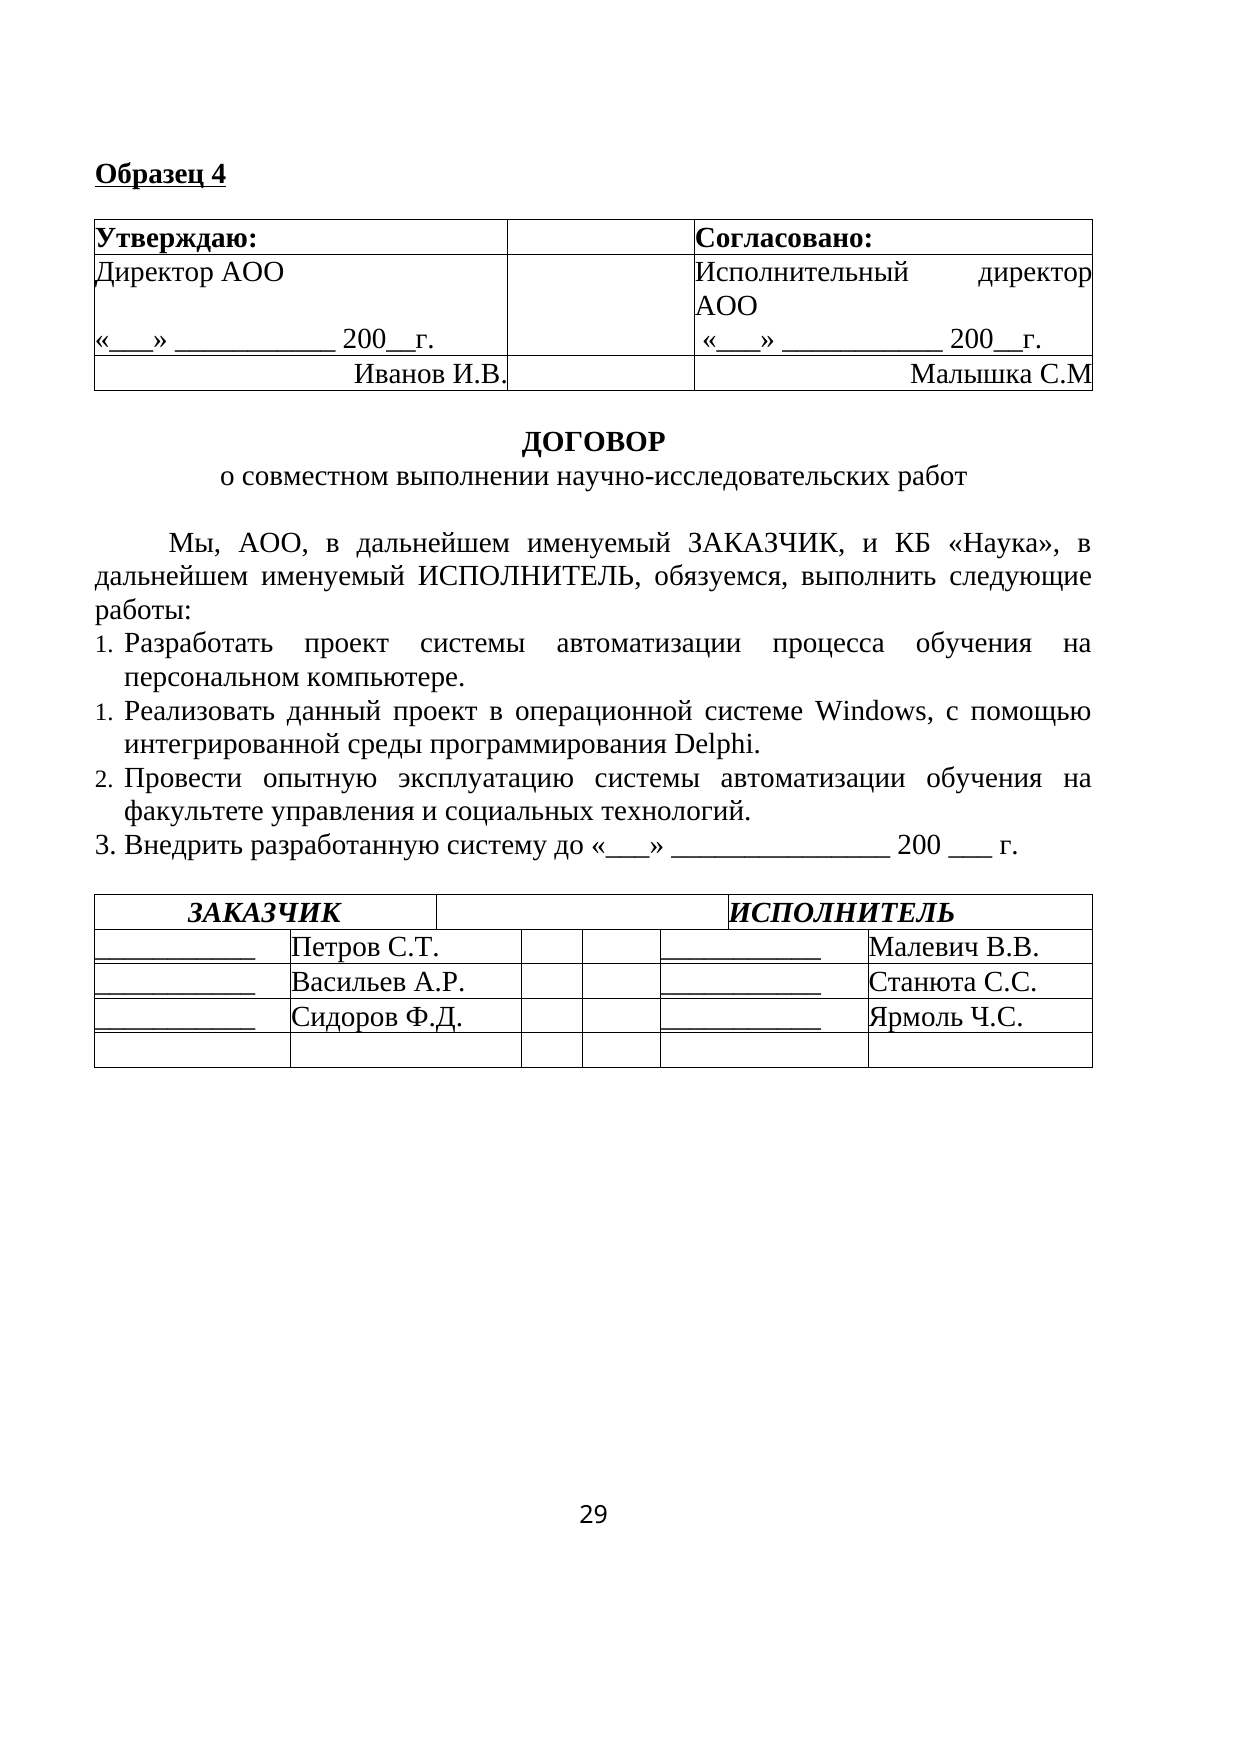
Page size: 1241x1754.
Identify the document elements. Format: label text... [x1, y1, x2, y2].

text о совместном выполнении научно-исследовательских работ [94, 458, 1092, 491]
table_cell [583, 1033, 660, 1067]
table_cell Васильев А.Р. [291, 964, 521, 998]
table_cell [583, 964, 660, 998]
table_cell Малевич В.В. [869, 930, 1092, 963]
table_cell [661, 1033, 868, 1067]
text Мы, АОО, в дальнейшем именуемый ЗАКАЗЧИК, и КБ «Наука», в дальнейшем именуемый ИСПОЛНИТЕЛЬ, обязуемся, выполнить следующие работы: [94, 525, 1092, 626]
table_cell ___________ [661, 999, 868, 1032]
table_header Согласовано: [695, 220, 1092, 253]
table_cell Иванов И.В. [95, 356, 507, 390]
table_header [508, 220, 694, 253]
table_cell ___________ [95, 964, 290, 998]
table_cell Малышка С.М [695, 356, 1092, 390]
table_cell [508, 356, 694, 390]
table_cell Сидоров Ф.Д. [291, 999, 521, 1032]
table_header [437, 895, 728, 928]
table_cell [583, 930, 660, 963]
table_cell Станюта С.С. [869, 964, 1092, 998]
table_cell Директор АОО «___» ___________ 200__г. [95, 255, 507, 355]
list Провести опытную эксплуатацию системы автоматизации обучения на факультете управления и социальных технологий. [94, 760, 1092, 827]
text ДОГОВОР [94, 424, 1092, 458]
table_cell ___________ [95, 999, 290, 1032]
table_cell [291, 1033, 521, 1067]
table_cell [508, 255, 694, 355]
table_cell [583, 999, 660, 1032]
list Реализовать данный проект в операционной системе Windows, с помощью интегрированной среды программирования Delphi. [94, 693, 1092, 760]
table_cell ___________ [661, 930, 868, 963]
table_cell ___________ [95, 930, 290, 963]
table_cell [522, 999, 582, 1032]
table_header Утверждаю: [95, 220, 507, 253]
table_cell [869, 1033, 1092, 1067]
table_cell Исполнительный директор АОО «___» ___________ 200__г. [695, 255, 1092, 355]
list Разработать проект системы автоматизации процесса обучения на персональном компьютере. [94, 626, 1092, 693]
table_cell [522, 930, 582, 963]
table_cell Петров С.Т. [291, 930, 521, 963]
table_header ЗАКАЗЧИК [95, 895, 436, 928]
table_cell ___________ [661, 964, 868, 998]
table_header ИСПОЛНИТЕЛЬ [729, 895, 1092, 928]
table_cell Ярмоль Ч.С. [869, 999, 1092, 1032]
table_cell [522, 964, 582, 998]
table_cell [522, 1033, 582, 1067]
table_cell [95, 1033, 290, 1067]
subtitle Образец 4 [94, 157, 1092, 190]
list Внедрить разработанную систему до «___» _______________ 200 ___ г. [94, 827, 1092, 860]
